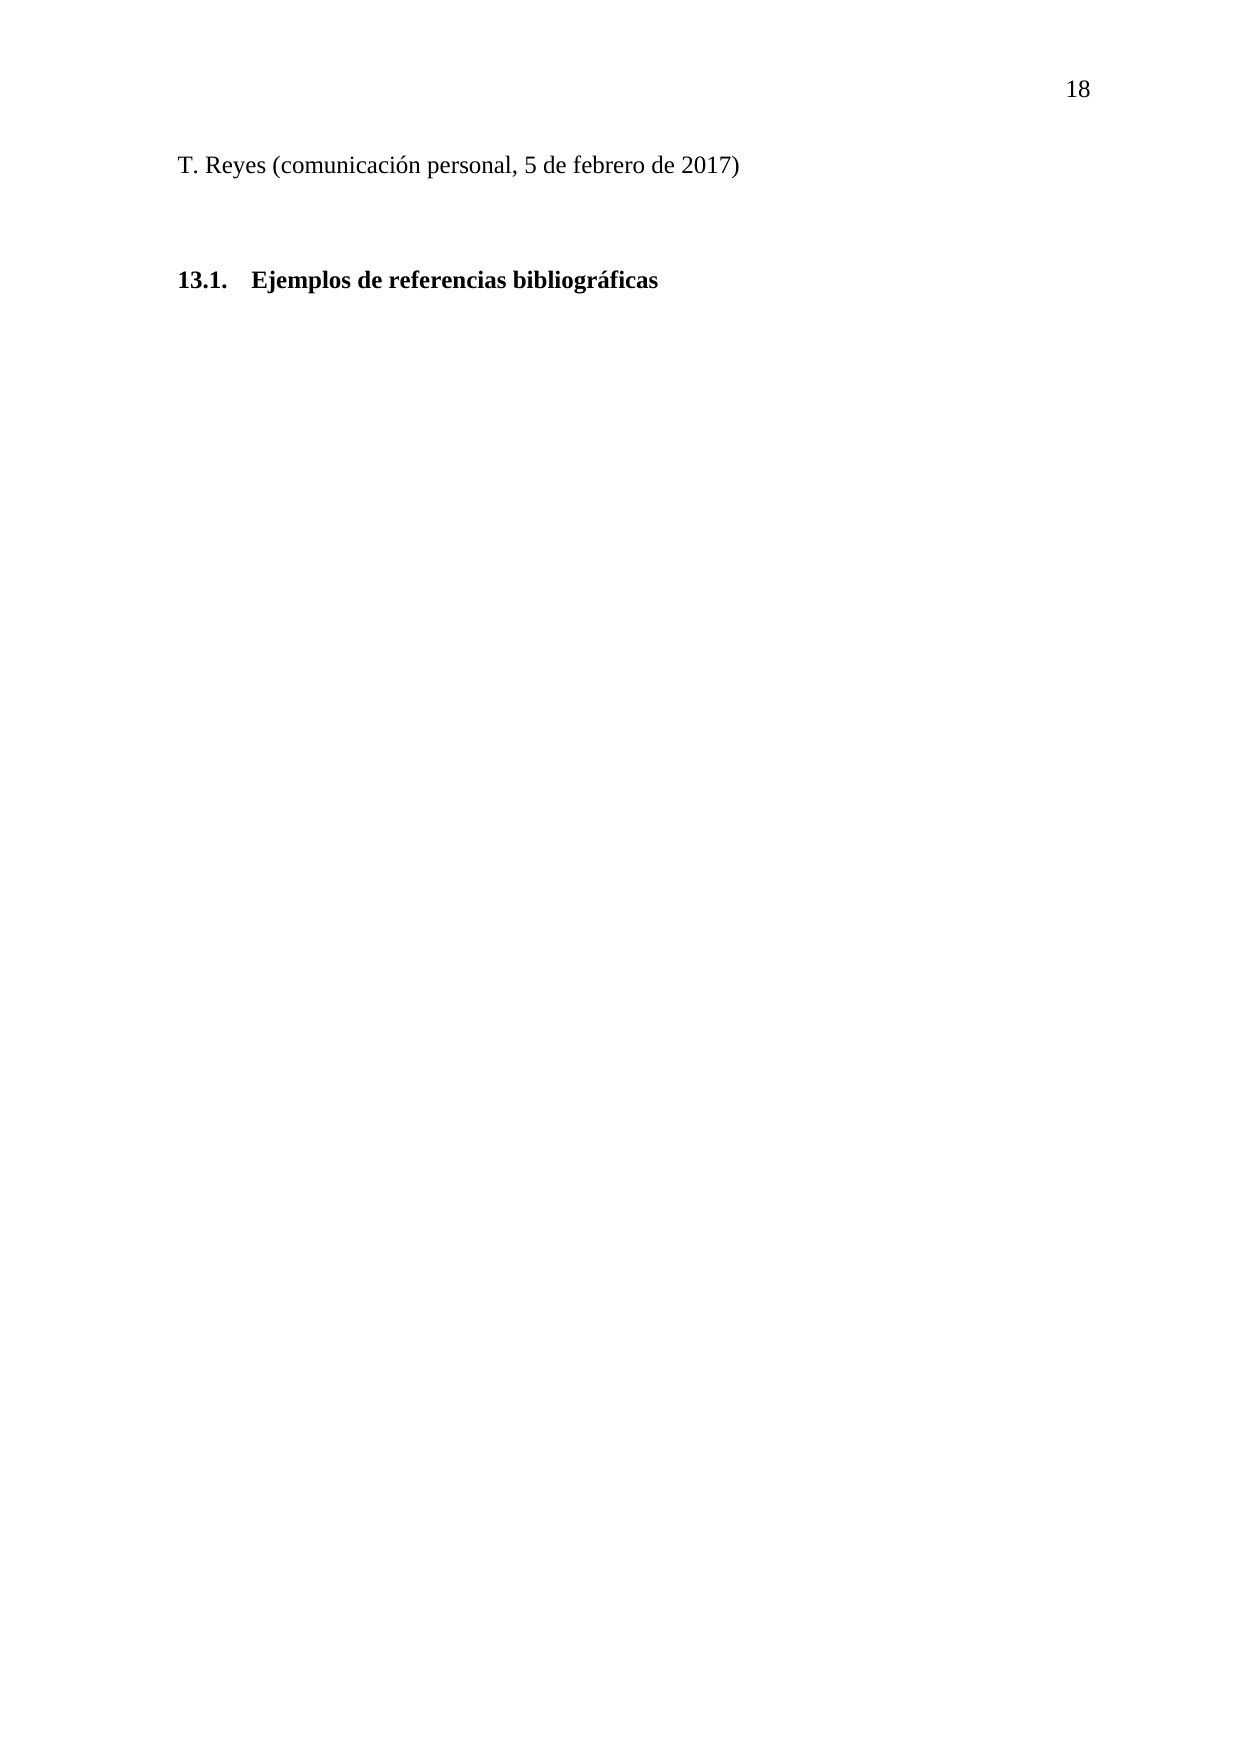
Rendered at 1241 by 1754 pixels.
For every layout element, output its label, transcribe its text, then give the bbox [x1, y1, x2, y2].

text T. Reyes (comunicación personal, 5 de febrero de 2017) [177, 150, 1090, 179]
subtitle Ejemplos de referencias bibliográficas [177, 265, 1090, 294]
